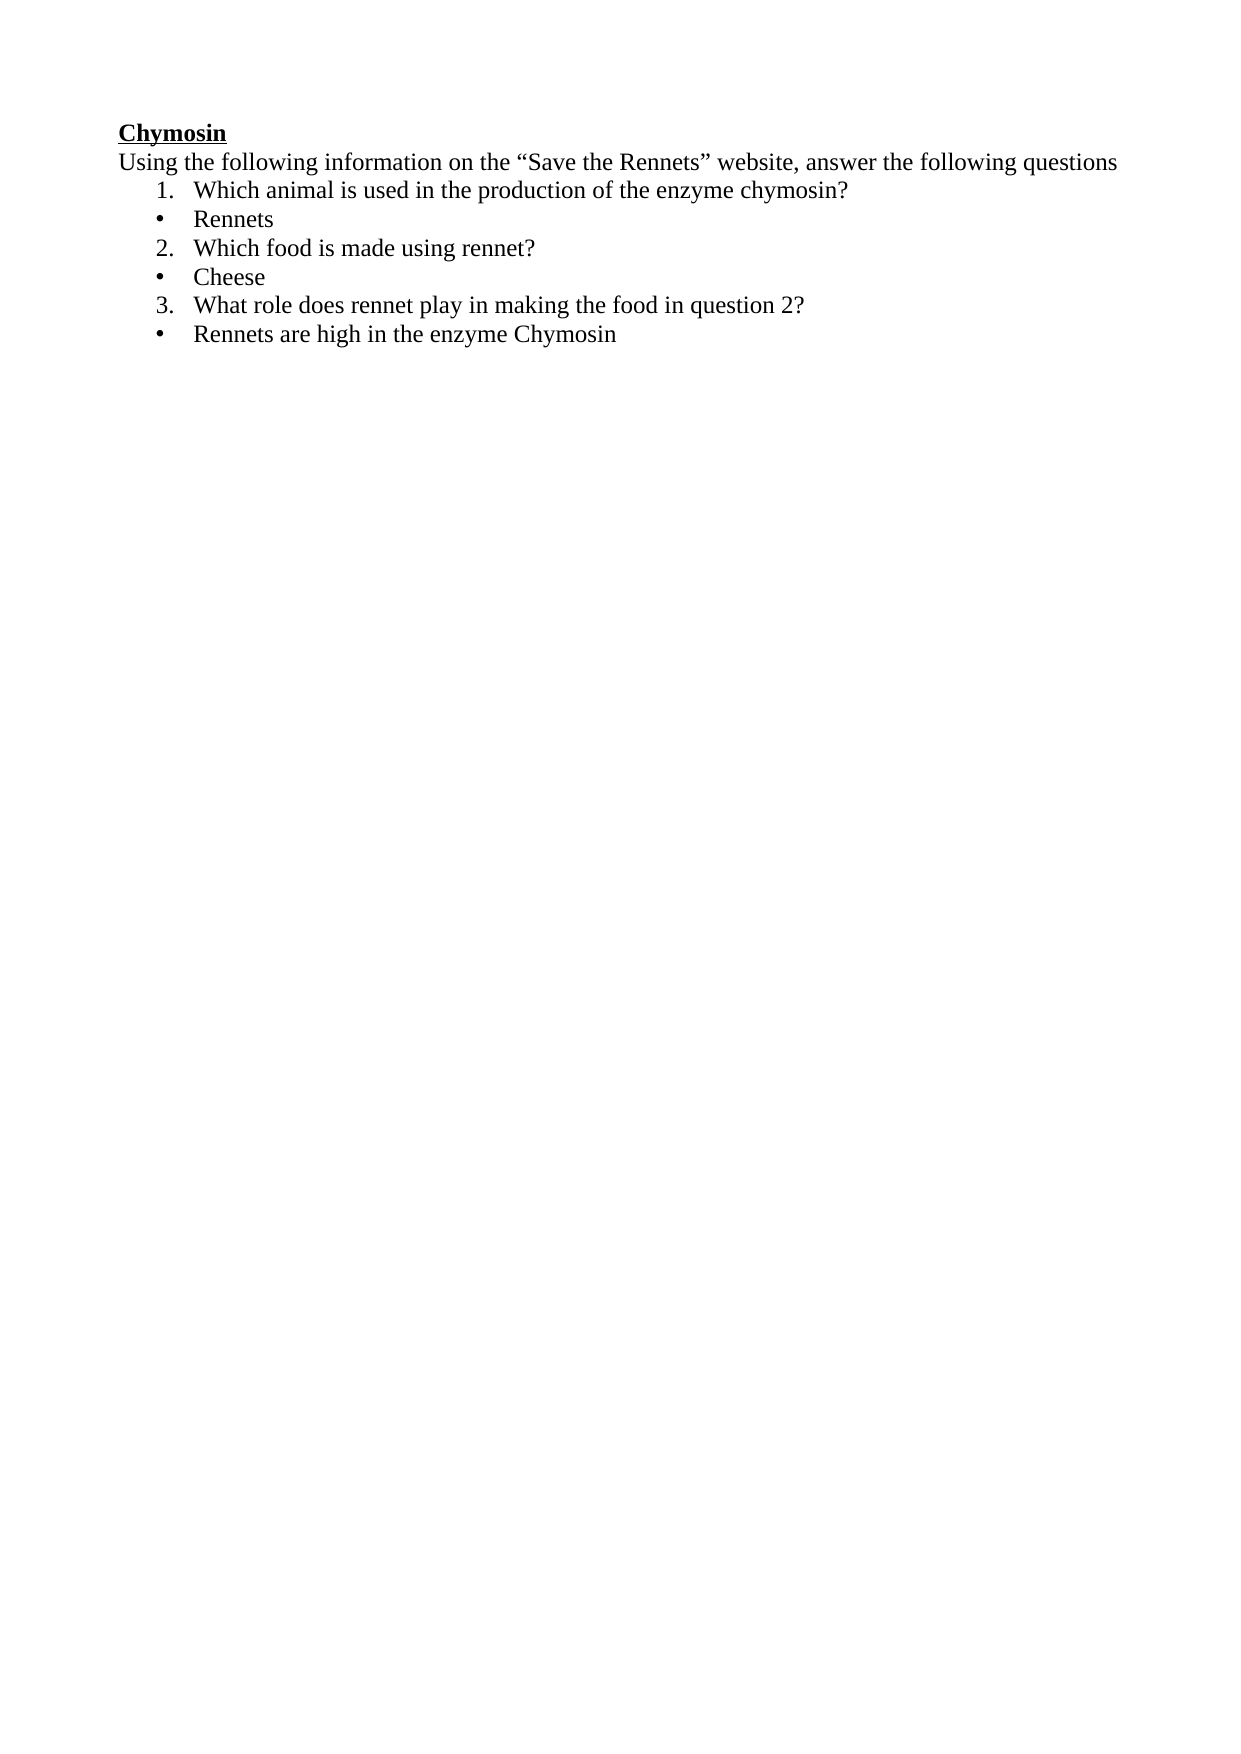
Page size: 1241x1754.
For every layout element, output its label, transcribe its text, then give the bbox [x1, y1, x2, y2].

list Which food is made using rennet? [156, 233, 1122, 262]
list Rennets are high in the enzyme Chymosin [156, 319, 1122, 348]
list Rennets [156, 204, 1122, 233]
text Using the following information on the “Save the Rennets” website, answer the following questions [118, 147, 1122, 176]
list What role does rennet play in making the food in question 2? [156, 291, 1122, 319]
list Cheese [156, 262, 1122, 291]
list Which animal is used in the production of the enzyme chymosin? [156, 176, 1122, 204]
text Chymosin [118, 118, 1122, 147]
